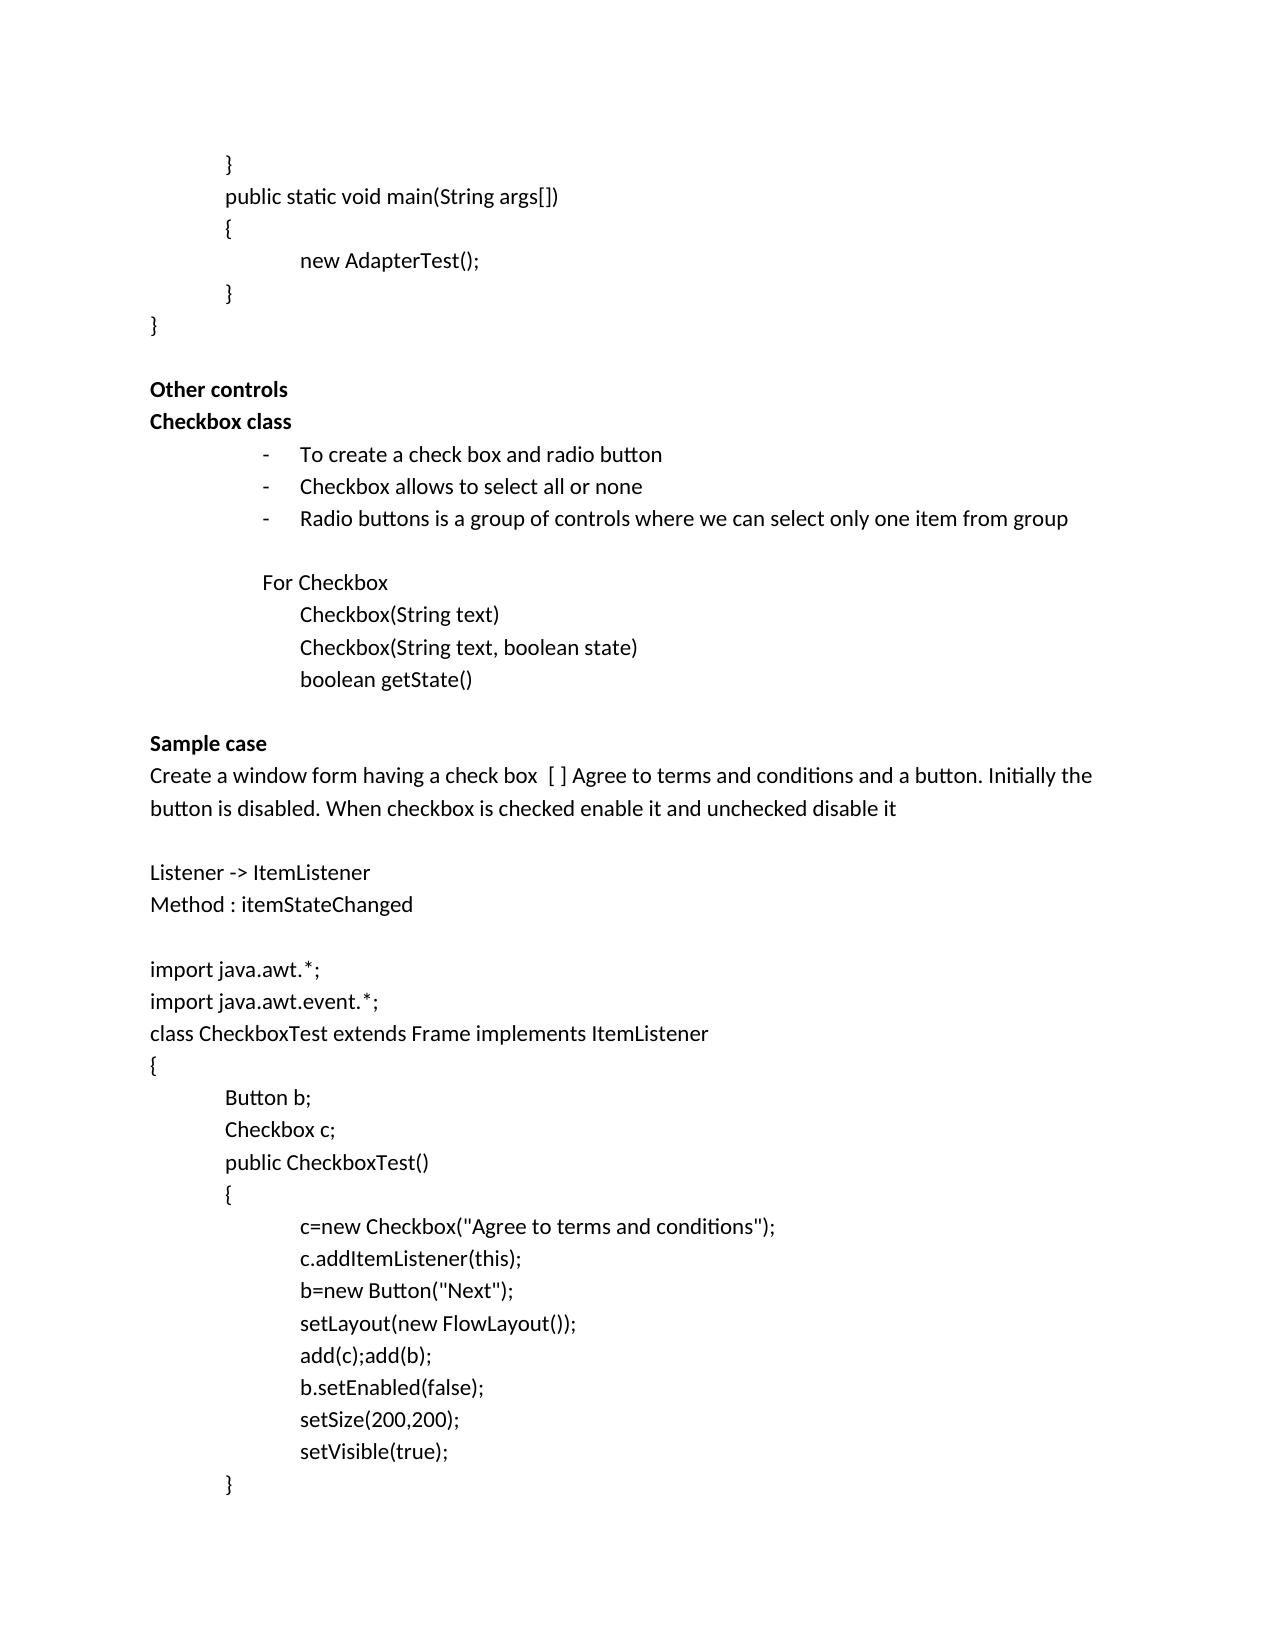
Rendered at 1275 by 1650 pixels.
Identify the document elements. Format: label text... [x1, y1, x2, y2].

text Checkbox c; [150, 1116, 1125, 1144]
text c=new Checkbox("Agree to terms and conditions"); [150, 1212, 1125, 1240]
text new AdapterTest(); [150, 247, 1125, 274]
text c.addItemListener(this); [150, 1244, 1125, 1272]
text } [150, 311, 1125, 339]
text add(c);add(b); [150, 1341, 1125, 1369]
text Method : itemStateChanged [150, 890, 1125, 918]
text } [150, 279, 1125, 307]
text setVisible(true); [150, 1437, 1125, 1466]
text Create a window form having a check box [ ] Agree to terms and conditions and a button. Initially the button is disabled. When checkbox is checked enable it and unchecked disable it [150, 762, 1125, 822]
text Button b; [150, 1083, 1125, 1111]
text public static void main(String args[]) [150, 182, 1125, 210]
text Checkbox(String text) [262, 601, 1125, 629]
text setLayout(new FlowLayout()); [150, 1309, 1125, 1337]
text boolean getState() [262, 665, 1125, 693]
text Other controls [150, 375, 1125, 403]
text { [150, 214, 1125, 242]
text b=new Button("Next"); [150, 1277, 1125, 1304]
text import java.awt.event.*; [150, 987, 1125, 1015]
text { [150, 1180, 1125, 1208]
text } [150, 150, 1125, 178]
text } [150, 1470, 1125, 1498]
text import java.awt.*; [150, 955, 1125, 983]
list To create a check box and radio button [262, 440, 1125, 468]
text setSize(200,200); [150, 1405, 1125, 1433]
text For Checkbox [262, 568, 1125, 596]
text { [150, 1051, 1125, 1079]
list Checkbox allows to select all or none [262, 472, 1125, 500]
text Listener -> ItemListener [150, 858, 1125, 886]
text b.setEnabled(false); [150, 1373, 1125, 1401]
text Sample case [150, 729, 1125, 757]
list Radio buttons is a group of controls where we can select only one item from group [262, 504, 1125, 532]
text Checkbox class [150, 407, 1125, 436]
text class CheckboxTest extends Frame implements ItemListener [150, 1019, 1125, 1047]
text public CheckboxTest() [150, 1148, 1125, 1176]
text Checkbox(String text, boolean state) [262, 633, 1125, 661]
